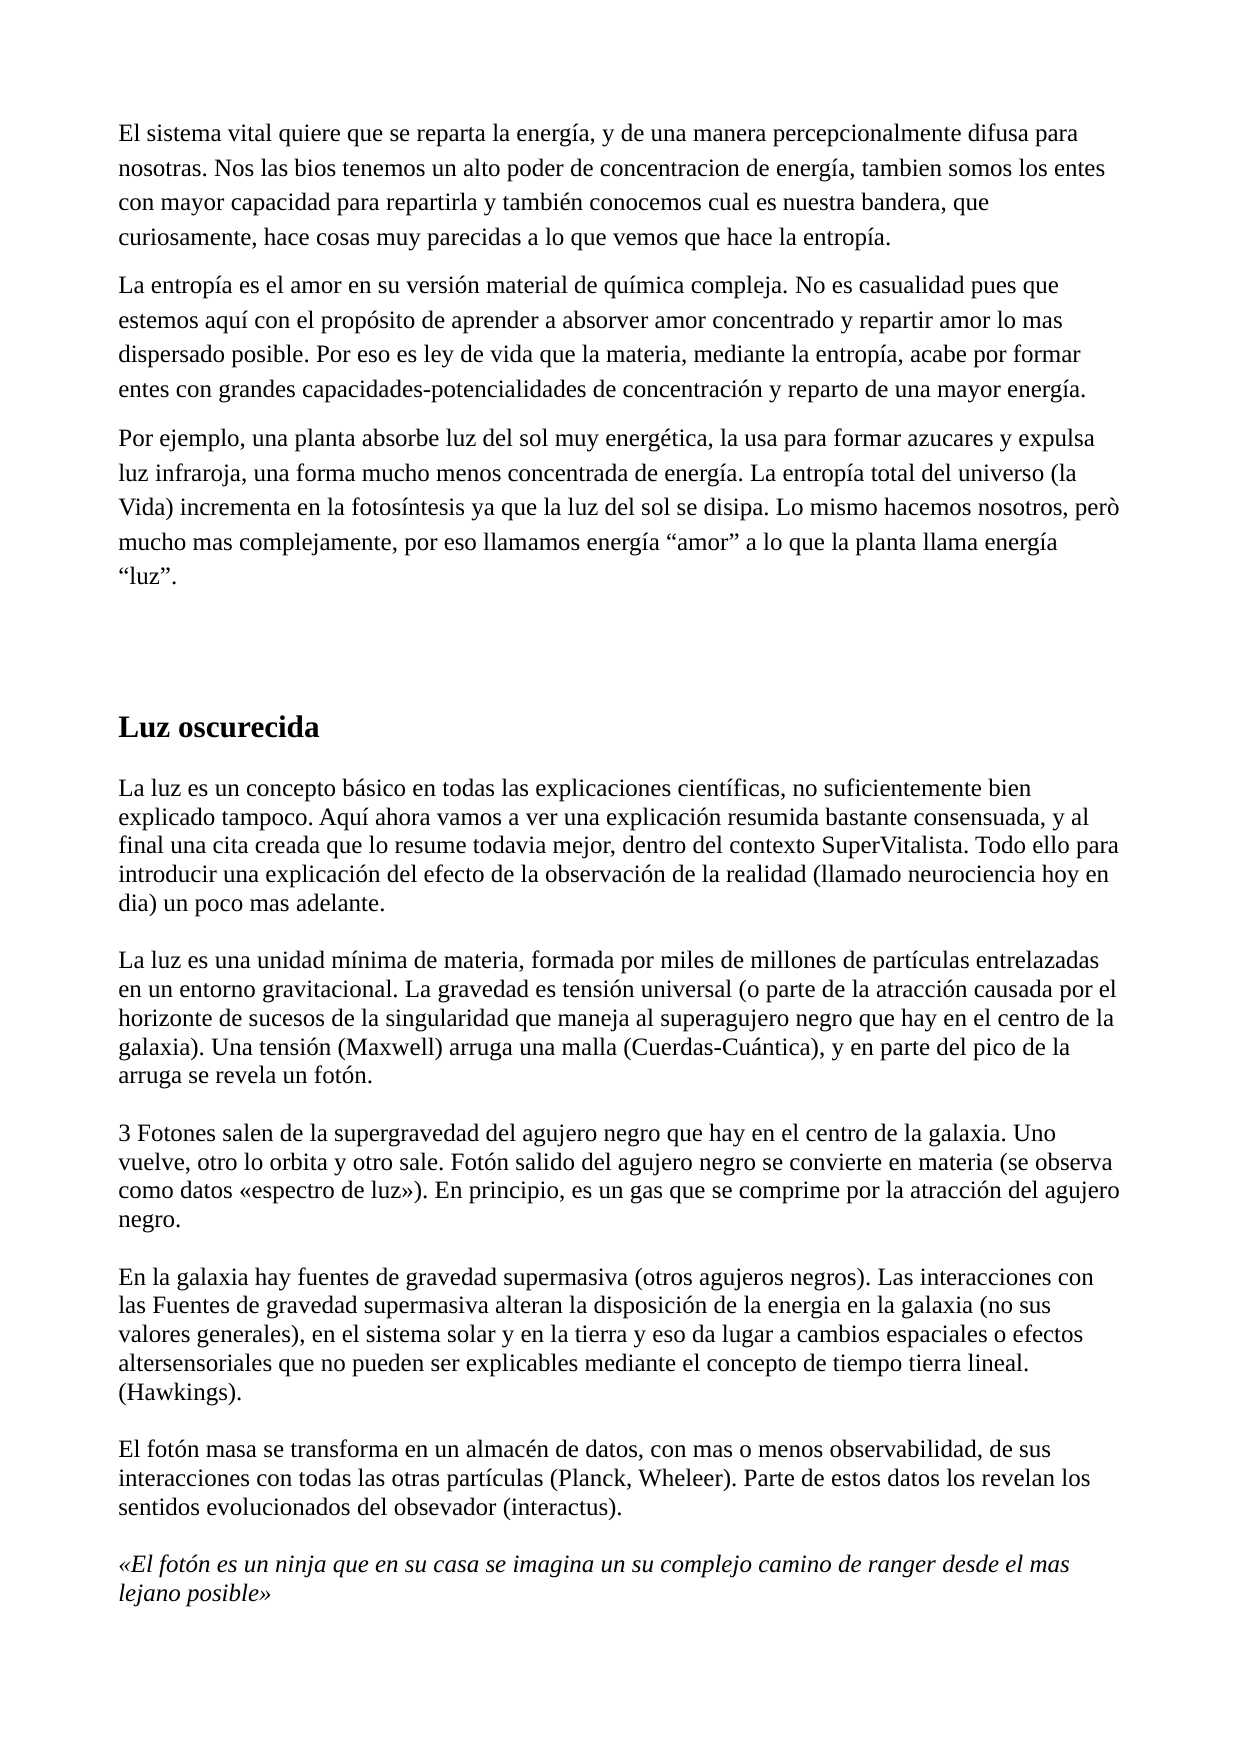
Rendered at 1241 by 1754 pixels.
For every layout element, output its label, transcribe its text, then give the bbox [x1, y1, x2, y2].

text La luz es un concepto básico en todas las explicaciones científicas, no suficientemente bien explicado tampoco. Aquí ahora vamos a ver una explicación resumida bastante consensuada, y al final una cita creada que lo resume todavia mejor, dentro del contexto SuperVitalista. Todo ello para introducir una explicación del efecto de la observación de la realidad (llamado neurociencia hoy en dia) un poco mas adelante. [118, 773, 1122, 917]
text En la galaxia hay fuentes de gravedad supermasiva (otros agujeros negros). Las interacciones con las Fuentes de gravedad supermasiva alteran la disposición de la energia en la galaxia (no sus valores generales), en el sistema solar y en la tierra y eso da lugar a cambios espaciales o efectos altersensoriales que no pueden ser explicables mediante el concepto de tiempo tierra lineal. (Hawkings). [118, 1262, 1122, 1405]
text La entropía es el amor en su versión material de química compleja. No es casualidad pues que estemos aquí con el propósito de aprender a absorver amor concentrado y repartir amor lo mas dispersado posible. Por eso es ley de vida que la materia, mediante la entropía, acabe por formar entes con grandes capacidades-potencialidades de concentración y reparto de una mayor energía. [118, 271, 1122, 403]
text 3 Fotones salen de la supergravedad del agujero negro que hay en el centro de la galaxia. Uno vuelve, otro lo orbita y otro sale. Fotón salido del agujero negro se convierte en materia (se observa como datos «espectro de luz»). En principio, es un gas que se comprime por la atracción del agujero negro. [118, 1118, 1122, 1233]
text Luz oscurecida [118, 708, 1122, 744]
text El sistema vital quiere que se reparta la energía, y de una manera percepcionalmente difusa para nosotras. Nos las bios tenemos un alto poder de concentracion de energía, tambien somos los entes con mayor capacidad para repartirla y también conocemos cual es nuestra bandera, que curiosamente, hace cosas muy parecidas a lo que vemos que hace la entropía. [118, 118, 1122, 250]
text Por ejemplo, una planta absorbe luz del sol muy energética, la usa para formar azucares y expulsa luz infraroja, una forma mucho menos concentrada de energía. La entropía total del universo (la Vida) incrementa en la fotosíntesis ya que la luz del sol se disipa. Lo mismo hacemos nosotros, però mucho mas complejamente, por eso llamamos energía “amor” a lo que la planta llama energía “luz”. [118, 423, 1122, 590]
text «El fotón es un ninja que en su casa se imagina un su complejo camino de ranger desde el mas lejano posible» [118, 1549, 1122, 1607]
text El fotón masa se transforma en un almacén de datos, con mas o menos observabilidad, de sus interacciones con todas las otras partículas (Planck, Wheleer). Parte de estos datos los revelan los sentidos evolucionados del obsevador (interactus). [118, 1434, 1122, 1520]
text La luz es una unidad mínima de materia, formada por miles de millones de partículas entrelazadas en un entorno gravitacional. La gravedad es tensión universal (o parte de la atracción causada por el horizonte de sucesos de la singularidad que maneja al superagujero negro que hay en el centro de la galaxia). Una tensión (Maxwell) arruga una malla (Cuerdas-Cuántica), y en parte del pico de la arruga se revela un fotón. [118, 945, 1122, 1089]
